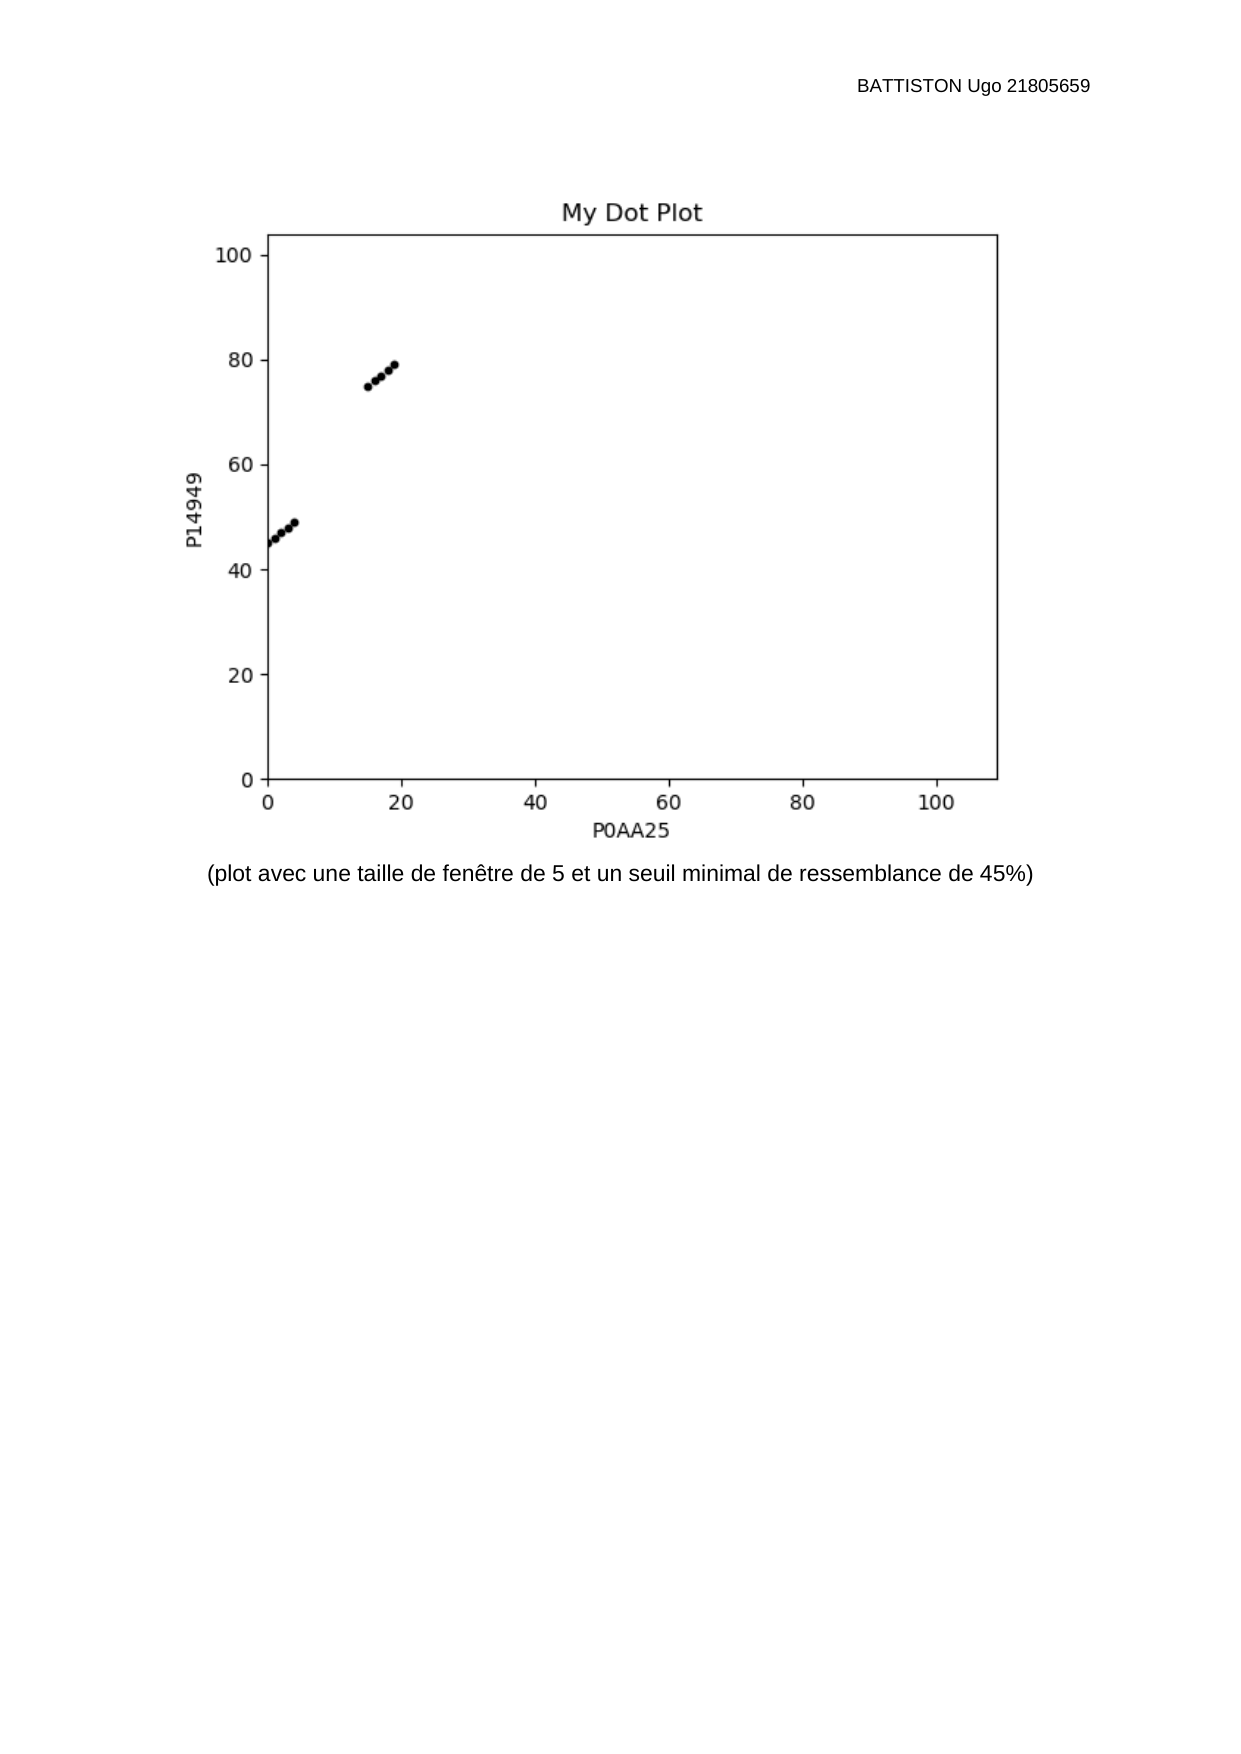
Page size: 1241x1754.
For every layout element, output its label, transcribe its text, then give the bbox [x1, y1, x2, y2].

text (plot avec une taille de fenêtre de 5 et un seuil minimal de ressemblance de 45%) [150, 860, 1090, 886]
picture [150, 150, 1091, 857]
